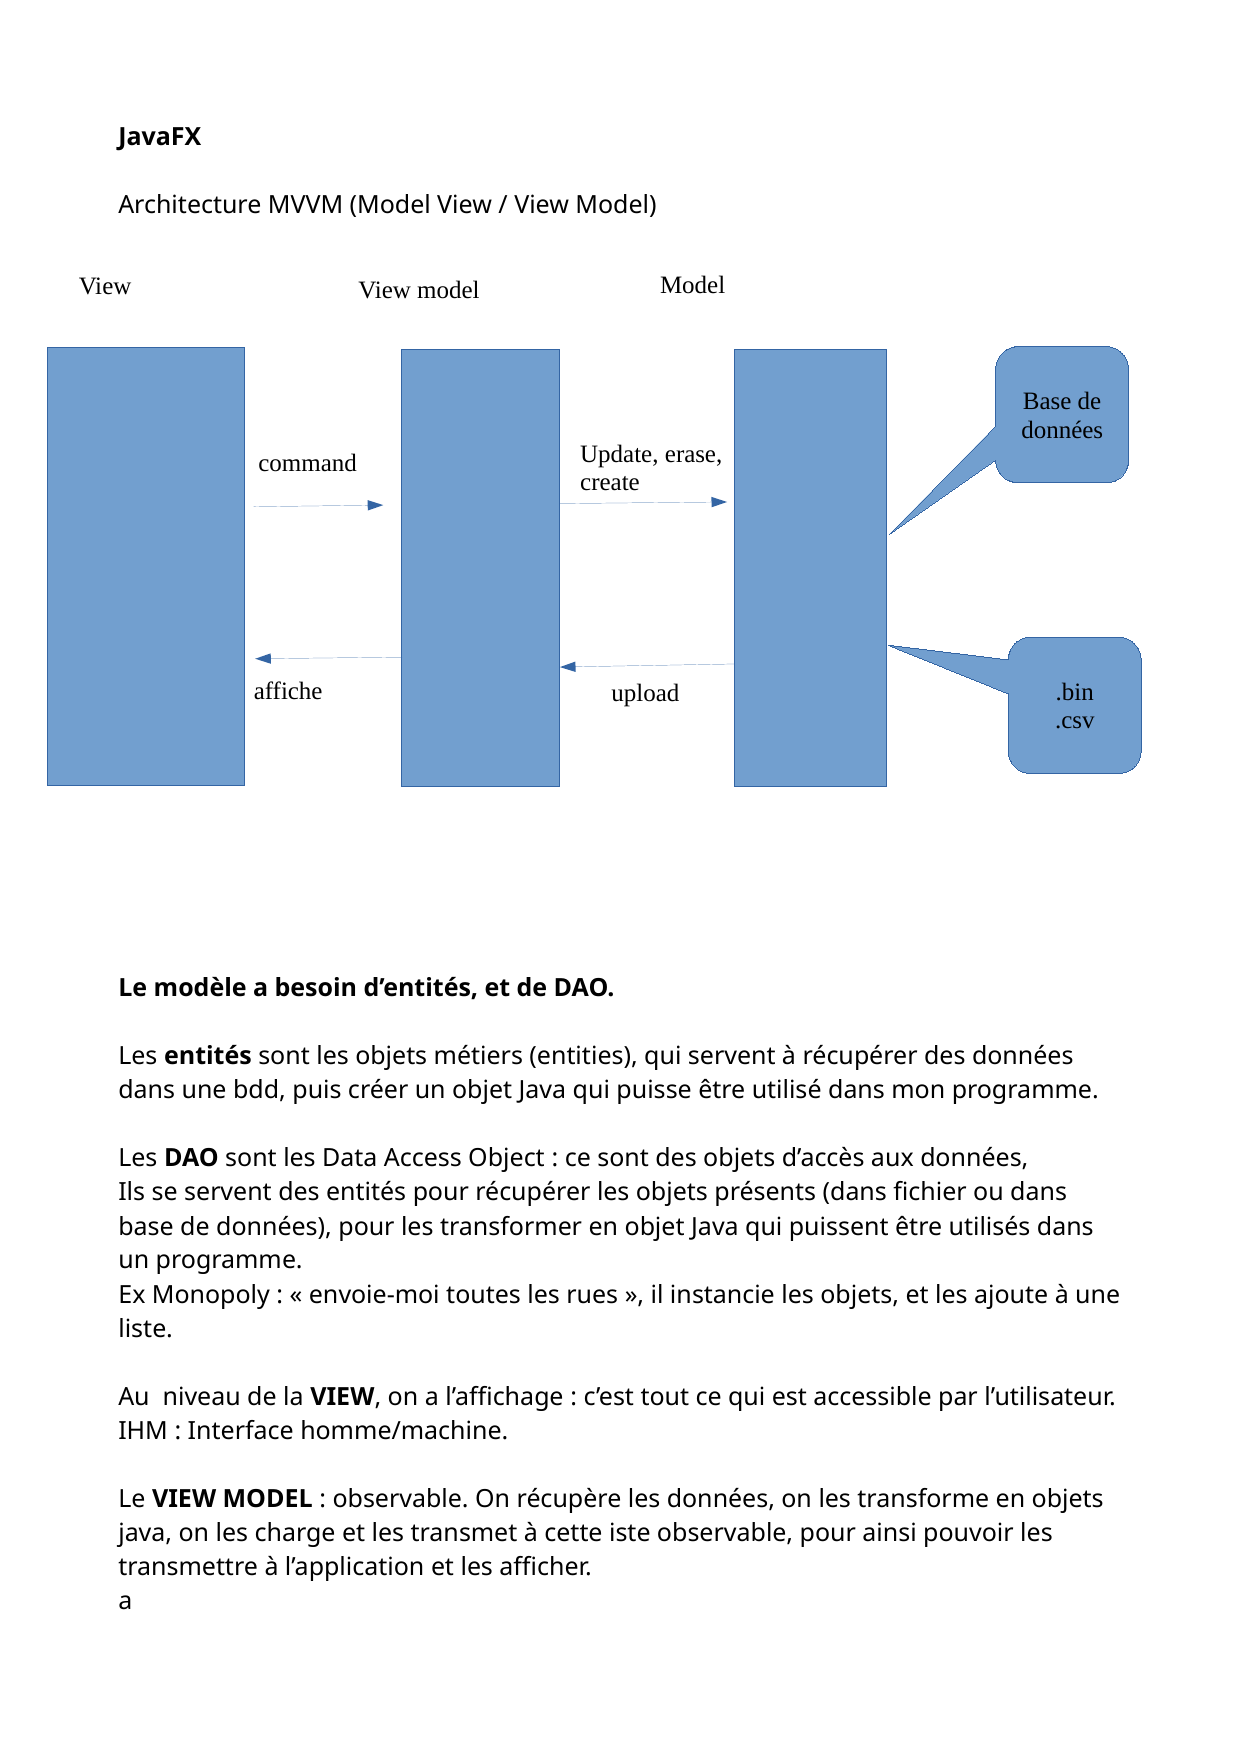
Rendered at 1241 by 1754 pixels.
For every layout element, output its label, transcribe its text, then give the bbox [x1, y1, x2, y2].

text Au niveau de la VIEW, on a l’affichage : c’est tout ce qui est accessible par l’utilisateur. IHM : Interface homme/machine. [118, 1378, 1122, 1447]
text a [118, 1583, 1122, 1617]
text Architecture MVVM (Model View / View Model) [118, 186, 1122, 220]
text Le modèle a besoin d’entités, et de DAO. Les entités sont les objets métiers (entities), qui servent à récupérer des données dans une bdd, puis créer un objet Java qui puisse être utilisé dans mon programme. [118, 970, 1122, 1106]
text Le VIEW MODEL : observable. On récupère les données, on les transforme en objets java, on les charge et les transmet à cette iste observable, pour ainsi pouvoir les transmettre à l’application et les afficher. [118, 1481, 1122, 1583]
text JavaFX [118, 118, 1122, 152]
text Les DAO sont les Data Access Object : ce sont des objets d’accès aux données, Ils se servent des entités pour récupérer les objets présents (dans fichier ou dans base de données), pour les transformer en objet Java qui puissent être utilisés dans un programme. Ex Monopoly : « envoie-moi toutes les rues », il instancie les objets, et les ajoute à une liste. [118, 1140, 1122, 1344]
